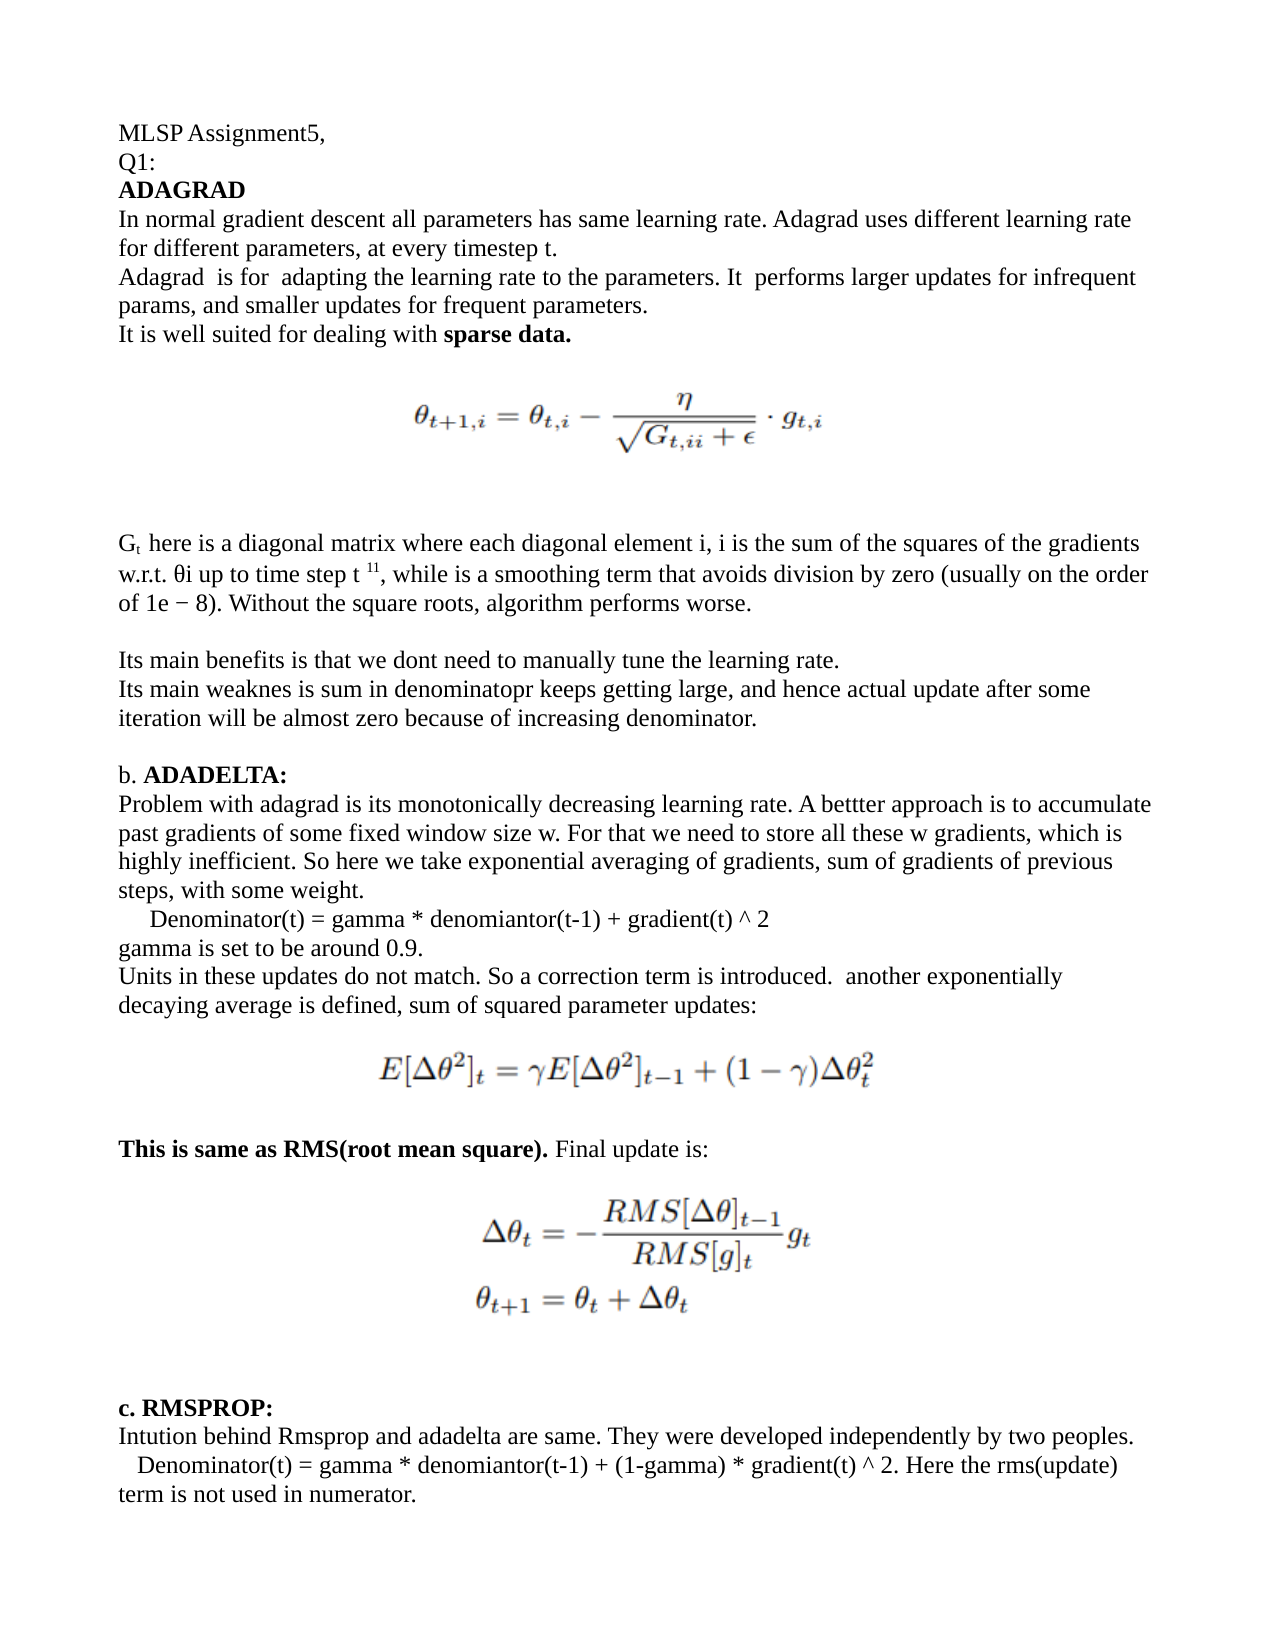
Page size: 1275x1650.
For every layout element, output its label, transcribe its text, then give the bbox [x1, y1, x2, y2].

text ADAGRAD [118, 176, 1157, 204]
text c. RMSPROP: [118, 1393, 1157, 1421]
text This is same as RMS(root mean square). Final update is: [118, 1134, 1157, 1163]
text Gt here is a diagonal matrix where each diagonal element i, i is the sum of the squares of the gradients w.r.t. θi up to time step t 11, while is a smoothing term that avoids division by zero (usually on the order of 1e − 8). Without the square roots, algorithm performs worse. [118, 521, 1157, 616]
text Denominator(t) = gamma * denomiantor(t-1) + (1-gamma) * gradient(t) ^ 2. Here the rms(update) term is not used in numerator. [118, 1450, 1157, 1508]
text Problem with adagrad is its monotonically decreasing learning rate. A bettter approach is to accumulate past gradients of some fixed window size w. For that we need to store all these w gradients, which is highly inefficient. So here we take exponential averaging of gradients, sum of gradients of previous steps, with some weight. [118, 789, 1157, 904]
text MLSP Assignment5, [118, 118, 1157, 147]
picture [346, 1018, 929, 1130]
picture [386, 370, 889, 485]
text Intution behind Rmsprop and adadelta are same. They were developed independently by two peoples. [118, 1421, 1157, 1450]
text gamma is set to be around 0.9. [118, 933, 1157, 961]
text In normal gradient descent all parameters has same learning rate. Adagrad uses different learning rate for different parameters, at every timestep t. [118, 204, 1157, 262]
text b. ADADELTA: [118, 760, 1157, 789]
text Units in these updates do not match. So a correction term is introduced. another exponentially decaying average is defined, sum of squared parameter updates: [118, 961, 1157, 1019]
text Adagrad is for adapting the learning rate to the parameters. It performs larger updates for infrequent params, and smaller updates for frequent parameters. [118, 262, 1157, 319]
text Denominator(t) = gamma * denomiantor(t-1) + gradient(t) ^ 2 [118, 904, 1157, 933]
text Q1: [118, 147, 1157, 176]
text Its main benefits is that we dont need to manually tune the learning rate. [118, 645, 1157, 674]
text Its main weaknes is sum in denominatopr keeps getting large, and hence actual update after some iteration will be almost zero because of increasing denominator. [118, 674, 1157, 731]
picture [433, 1162, 842, 1343]
text It is well suited for dealing with sparse data. [118, 319, 1157, 348]
